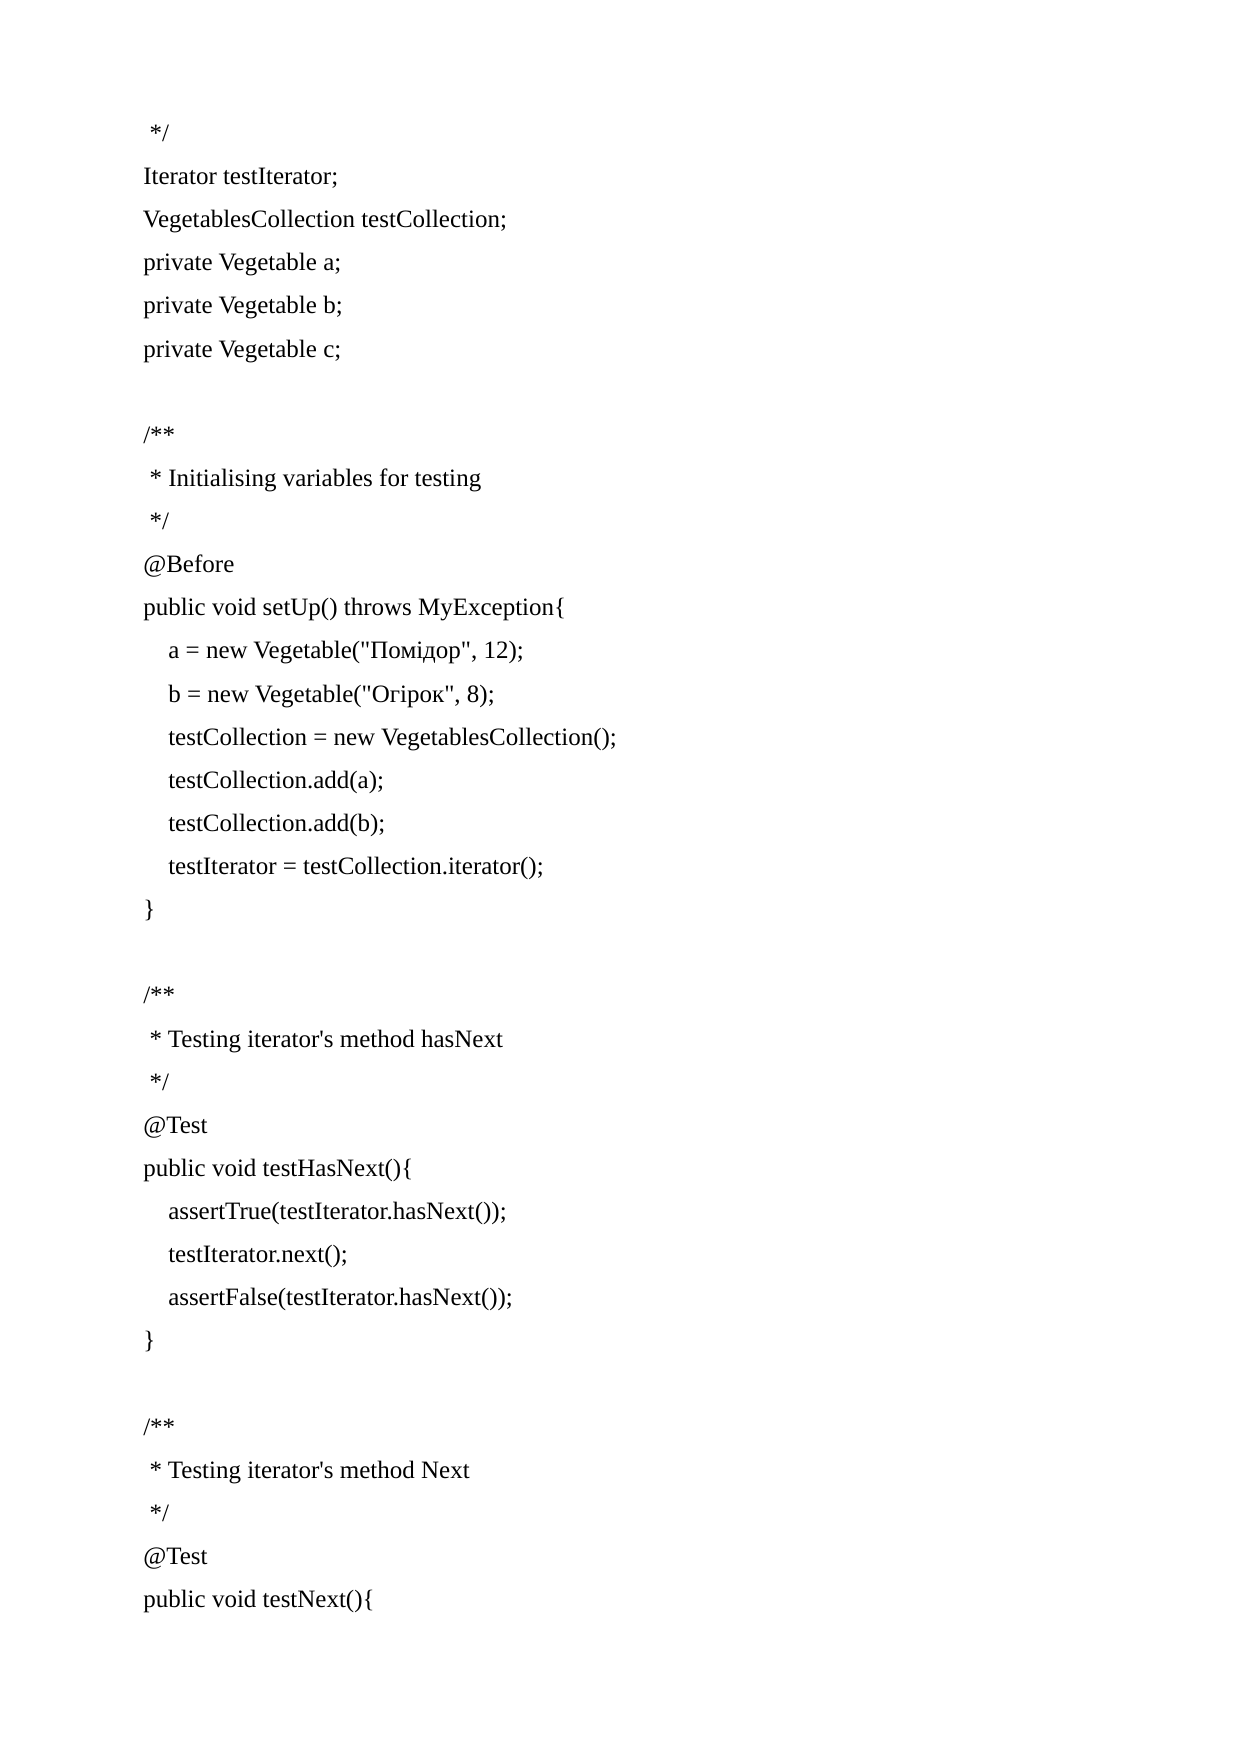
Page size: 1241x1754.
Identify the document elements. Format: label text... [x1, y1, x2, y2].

text testCollection.add(a); [118, 765, 1122, 794]
text @Test [118, 1110, 1122, 1139]
text */ [118, 506, 1122, 535]
text */ [118, 118, 1122, 147]
text */ [118, 1498, 1122, 1527]
text * Initialising variables for testing [118, 463, 1122, 492]
text public void testNext(){ [118, 1584, 1122, 1613]
text private Vegetable c; [118, 334, 1122, 362]
text * Testing iterator's method Next [118, 1455, 1122, 1484]
text Iterator testIterator; [118, 161, 1122, 190]
text public void setUp() throws MyException{ [118, 592, 1122, 621]
text * Testing iterator's method hasNext [118, 1024, 1122, 1052]
text testIterator.next(); [118, 1239, 1122, 1268]
text */ [118, 1067, 1122, 1096]
text } [118, 894, 1122, 923]
text /** [118, 981, 1122, 1009]
text /** [118, 1412, 1122, 1441]
text testCollection.add(b); [118, 808, 1122, 837]
text @Test [118, 1541, 1122, 1570]
text b = new Vegetable("Огірок", 8); [118, 679, 1122, 707]
text assertFalse(testIterator.hasNext()); [118, 1282, 1122, 1311]
text private Vegetable b; [118, 291, 1122, 319]
text a = new Vegetable("Помідор", 12); [118, 636, 1122, 664]
text @Before [118, 549, 1122, 578]
text } [118, 1326, 1122, 1354]
text testIterator = testCollection.iterator(); [118, 851, 1122, 880]
text public void testHasNext(){ [118, 1153, 1122, 1182]
text private Vegetable a; [118, 247, 1122, 276]
text testCollection = new VegetablesCollection(); [118, 722, 1122, 751]
text assertTrue(testIterator.hasNext()); [118, 1196, 1122, 1225]
text VegetablesCollection testCollection; [118, 204, 1122, 233]
text /** [118, 420, 1122, 449]
